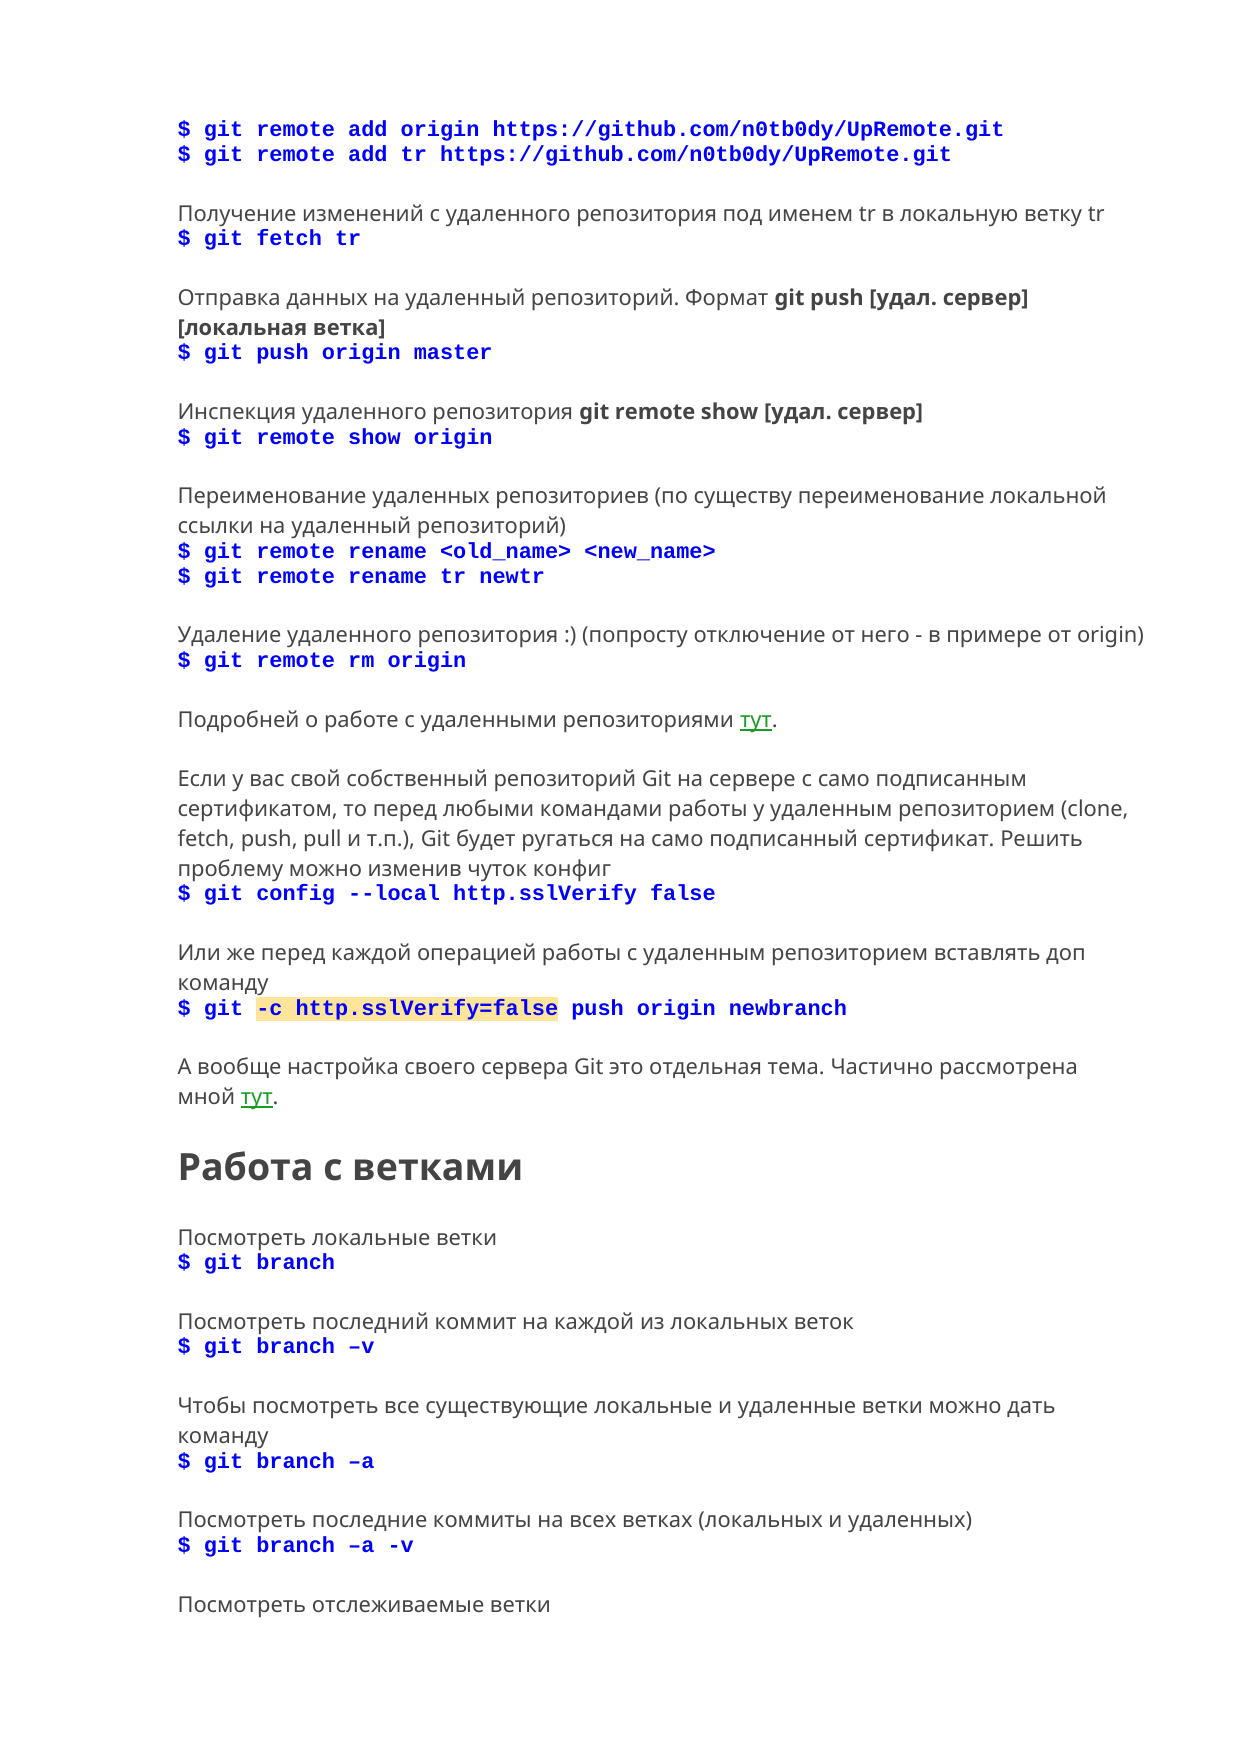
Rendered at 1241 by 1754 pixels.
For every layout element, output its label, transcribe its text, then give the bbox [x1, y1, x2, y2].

text $ git remote add origin https://github.com/n0tb0dy/UpRemote.git $ git remote add tr https://github.com/n0tb0dy/UpRemote.git Получение изменений с удаленного репозитория под именем tr в локальную ветку tr $ git fetch tr Отправка данных на удаленный репозиторий. Формат git push [удал. сервер] [локальная ветка] $ git push origin master Инспекция удаленного репозитория git remote show [удал. сервер] $ git remote show origin Переименование удаленных репозиториев (по существу переименование локальной ссылки на удаленный репозиторий) $ git remote rename <old_name> <new_name> $ git remote rename tr newtr Удаление удаленного репозитория :) (попросту отключение от него - в примере от origin) $ git remote rm origin Подробней о работе с удаленными репозиториями тут. Если у вас свой собственный репозиторий Git на сервере с само подписанным сертификатом, то перед любыми командами работы у удаленным репозиторием (clone, fetch, push, pull и т.п.), Git будет ругаться на само подписанный сертификат. Решить проблему можно изменив чуток конфиг $ git config --local http.sslVerify false Или же перед каждой операцией работы с удаленным репозиторием вставлять доп команду $ git -c http.sslVerify=false push origin newbranch А вообще настройка своего сервера Git это отдельная тема. Частично рассмотрена мной тут. Работа с ветками Посмотреть локальные ветки $ git branch Посмотреть последний коммит на каждой из локальных веток $ git branch –v Чтобы посмотреть все существующие локальные и удаленные ветки можно дать команду $ git branch –a Посмотреть последние коммиты на всех ветках (локальных и удаленных) $ git branch –a -v Посмотреть отслеживаемые ветки [177, 118, 1152, 1618]
